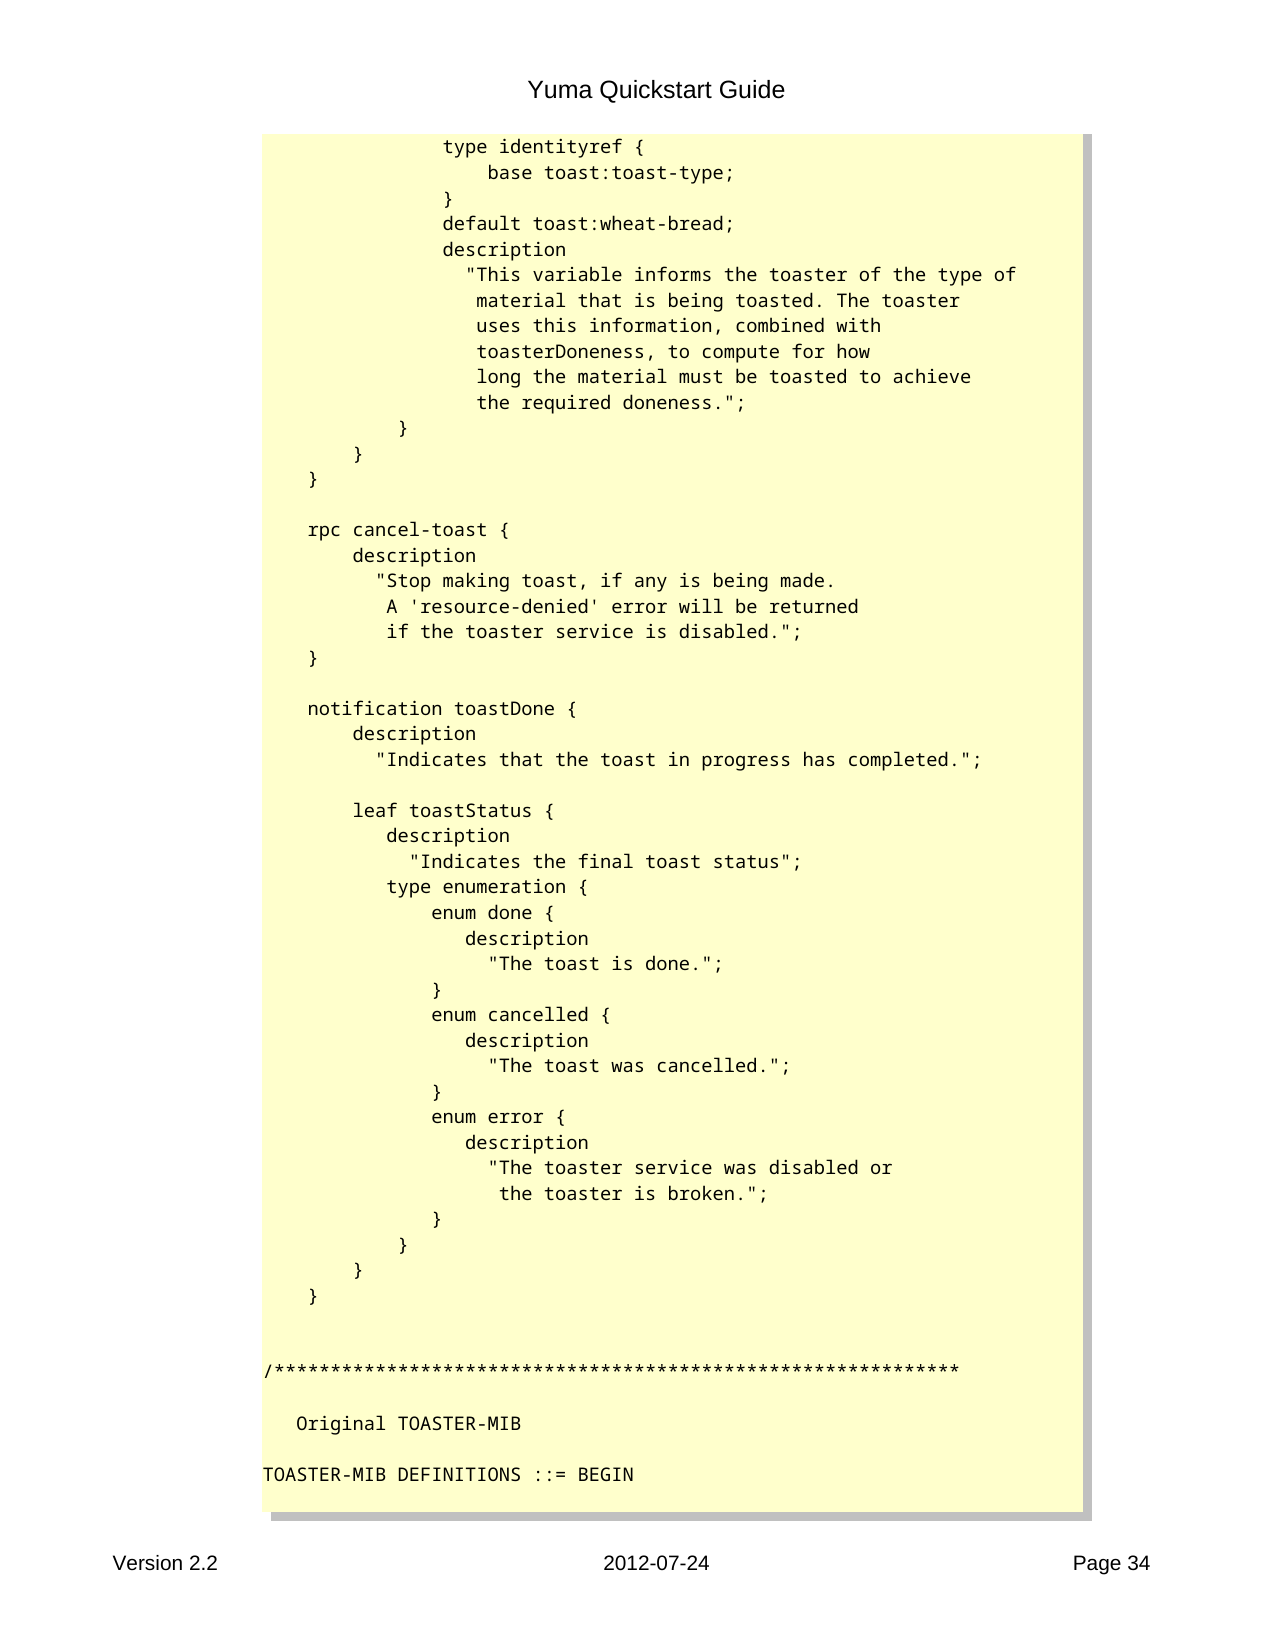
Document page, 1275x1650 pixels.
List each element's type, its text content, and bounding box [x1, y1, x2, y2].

text if the toaster service is disabled."; [262, 619, 1083, 644]
text "This variable informs the toaster of the type of [262, 261, 1083, 287]
text enum cancelled { [262, 1001, 1083, 1027]
text "Stop making toast, if any is being made. [262, 568, 1083, 593]
text description [262, 925, 1083, 950]
text } [262, 414, 1083, 440]
text toasterDoneness, to compute for how [262, 338, 1083, 363]
text } [262, 185, 1083, 210]
text base toast:toast-type; [262, 159, 1083, 185]
text default toast:wheat-bread; [262, 210, 1083, 236]
text long the material must be toasted to achieve [262, 363, 1083, 389]
text type identityref { [262, 134, 1083, 159]
text description [262, 1129, 1083, 1154]
text } [262, 644, 1083, 670]
text } [262, 1282, 1083, 1308]
text Original TOASTER-MIB [262, 1410, 1083, 1435]
text "The toaster service was disabled or [262, 1154, 1083, 1180]
text leaf toastStatus { [262, 797, 1083, 823]
text description [262, 823, 1083, 848]
text description [262, 721, 1083, 746]
text the required doneness."; [262, 389, 1083, 414]
text enum error { [262, 1103, 1083, 1129]
text material that is being toasted. The toaster [262, 287, 1083, 312]
text } [262, 1078, 1083, 1103]
text notification toastDone { [262, 695, 1083, 721]
text } [262, 1257, 1083, 1282]
text rpc cancel-toast { [262, 517, 1083, 542]
text "Indicates that the toast in progress has completed."; [262, 746, 1083, 772]
text uses this information, combined with [262, 312, 1083, 338]
text } [262, 1206, 1083, 1231]
text "The toast is done."; [262, 950, 1083, 976]
text } [262, 440, 1083, 466]
text "The toast was cancelled."; [262, 1052, 1083, 1078]
text } [262, 466, 1083, 491]
text enum done { [262, 899, 1083, 925]
text type enumeration { [262, 874, 1083, 899]
text } [262, 1231, 1083, 1257]
text description [262, 236, 1083, 261]
text TOASTER-MIB DEFINITIONS ::= BEGIN [262, 1461, 1083, 1486]
text "Indicates the final toast status"; [262, 848, 1083, 874]
text A 'resource-denied' error will be returned [262, 593, 1083, 619]
text the toaster is broken."; [262, 1180, 1083, 1206]
text /************************************************************* [262, 1359, 1083, 1384]
text } [262, 976, 1083, 1001]
text description [262, 1027, 1083, 1052]
text description [262, 542, 1083, 568]
